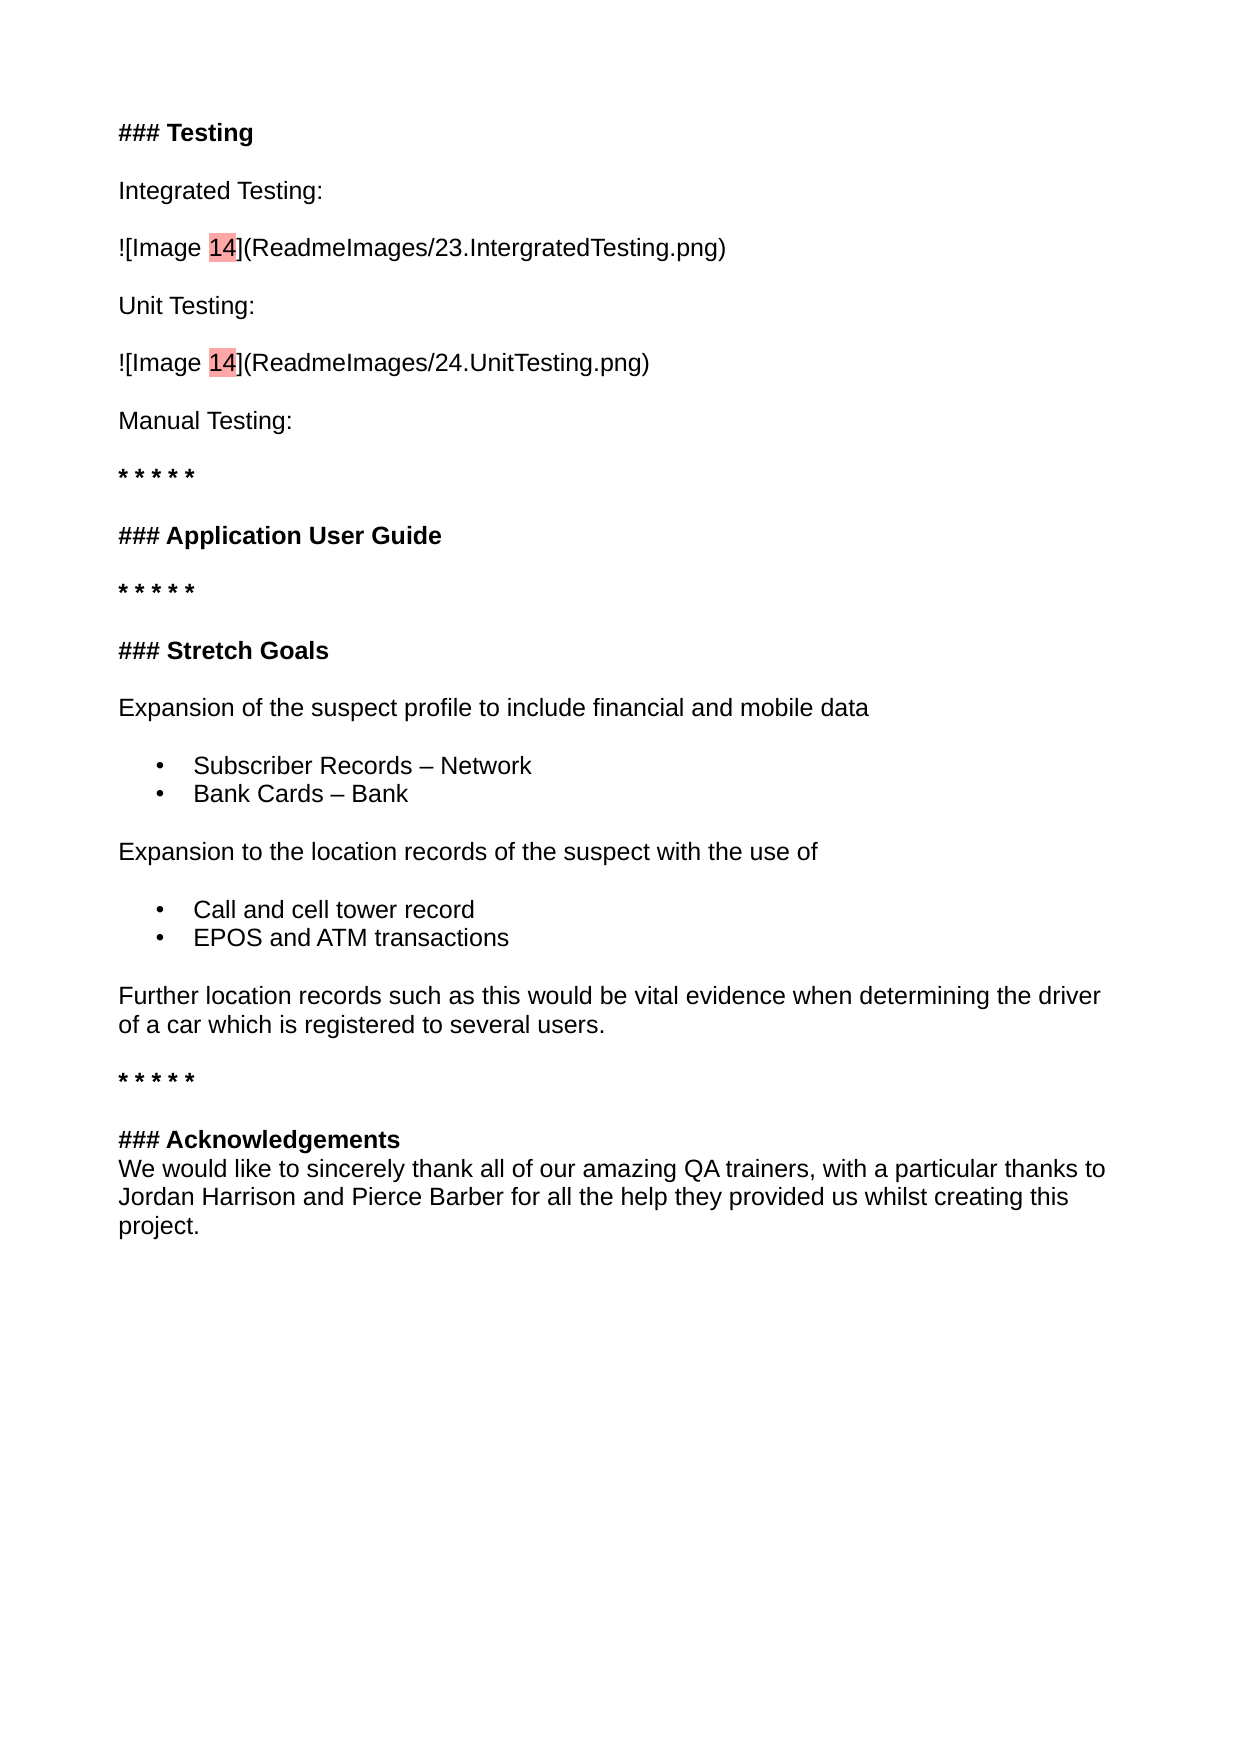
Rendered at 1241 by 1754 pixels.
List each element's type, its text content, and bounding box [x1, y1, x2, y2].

text ![Image 14](ReadmeImages/24.UnitTesting.png) [118, 348, 1122, 377]
text Unit Testing: [118, 291, 1122, 319]
list Call and cell tower record [156, 894, 1122, 923]
text ### Stretch Goals [118, 636, 1122, 664]
text ![Image 14](ReadmeImages/23.IntergratedTesting.png) [118, 233, 1122, 262]
text ### Testing [118, 118, 1122, 147]
text Expansion of the suspect profile to include financial and mobile data [118, 693, 1122, 722]
text Manual Testing: [118, 406, 1122, 434]
list Bank Cards – Bank [156, 779, 1122, 808]
text We would like to sincerely thank all of our amazing QA trainers, with a particular thanks to Jordan Harrison and Pierce Barber for all the help they provided us whilst creating this project. [118, 1153, 1122, 1240]
list Subscriber Records – Network [156, 751, 1122, 779]
text Further location records such as this would be vital evidence when determining the driver of a car which is registered to several users. [118, 981, 1122, 1038]
text Expansion to the location records of the suspect with the use of [118, 837, 1122, 866]
text * * * * * [118, 1067, 1122, 1096]
text * * * * * [118, 578, 1122, 607]
text ### Acknowledgements [118, 1125, 1122, 1153]
text * * * * * [118, 463, 1122, 492]
text ### Application User Guide [118, 521, 1122, 549]
list EPOS and ATM transactions [156, 923, 1122, 952]
text Integrated Testing: [118, 176, 1122, 204]
